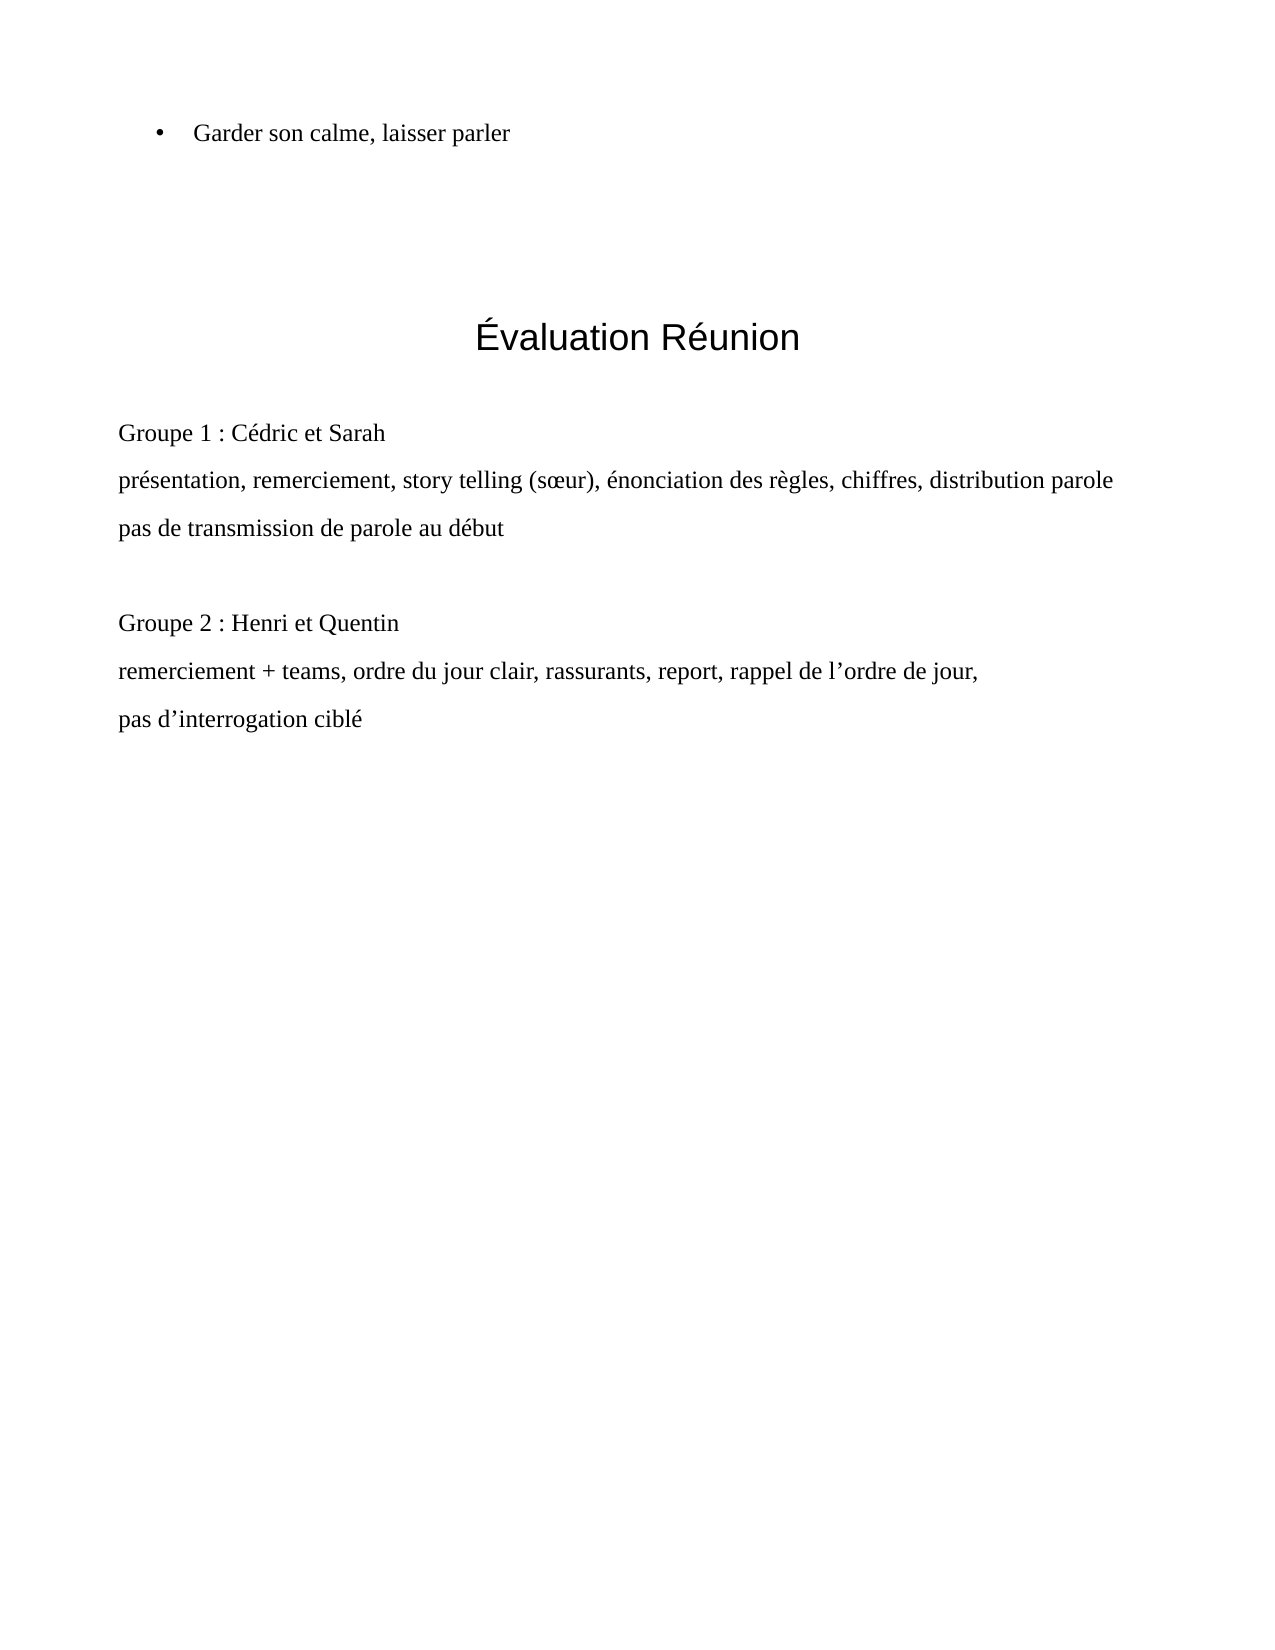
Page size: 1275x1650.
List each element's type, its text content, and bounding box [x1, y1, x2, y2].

text remerciement + teams, ordre du jour clair, rassurants, report, rappel de l’ordre de jour, [118, 656, 1157, 685]
text pas de transmission de parole au début [118, 513, 1157, 542]
subtitle Évaluation Réunion [118, 315, 1157, 358]
text pas d’interrogation ciblé [118, 704, 1157, 732]
text Groupe 2 : Henri et Quentin [118, 608, 1157, 637]
text présentation, remerciement, story telling (sœur), énonciation des règles, chiffres, distribution parole [118, 466, 1157, 494]
text Groupe 1 : Cédric et Sarah [118, 418, 1157, 447]
list Garder son calme, laisser parler [156, 118, 1157, 147]
